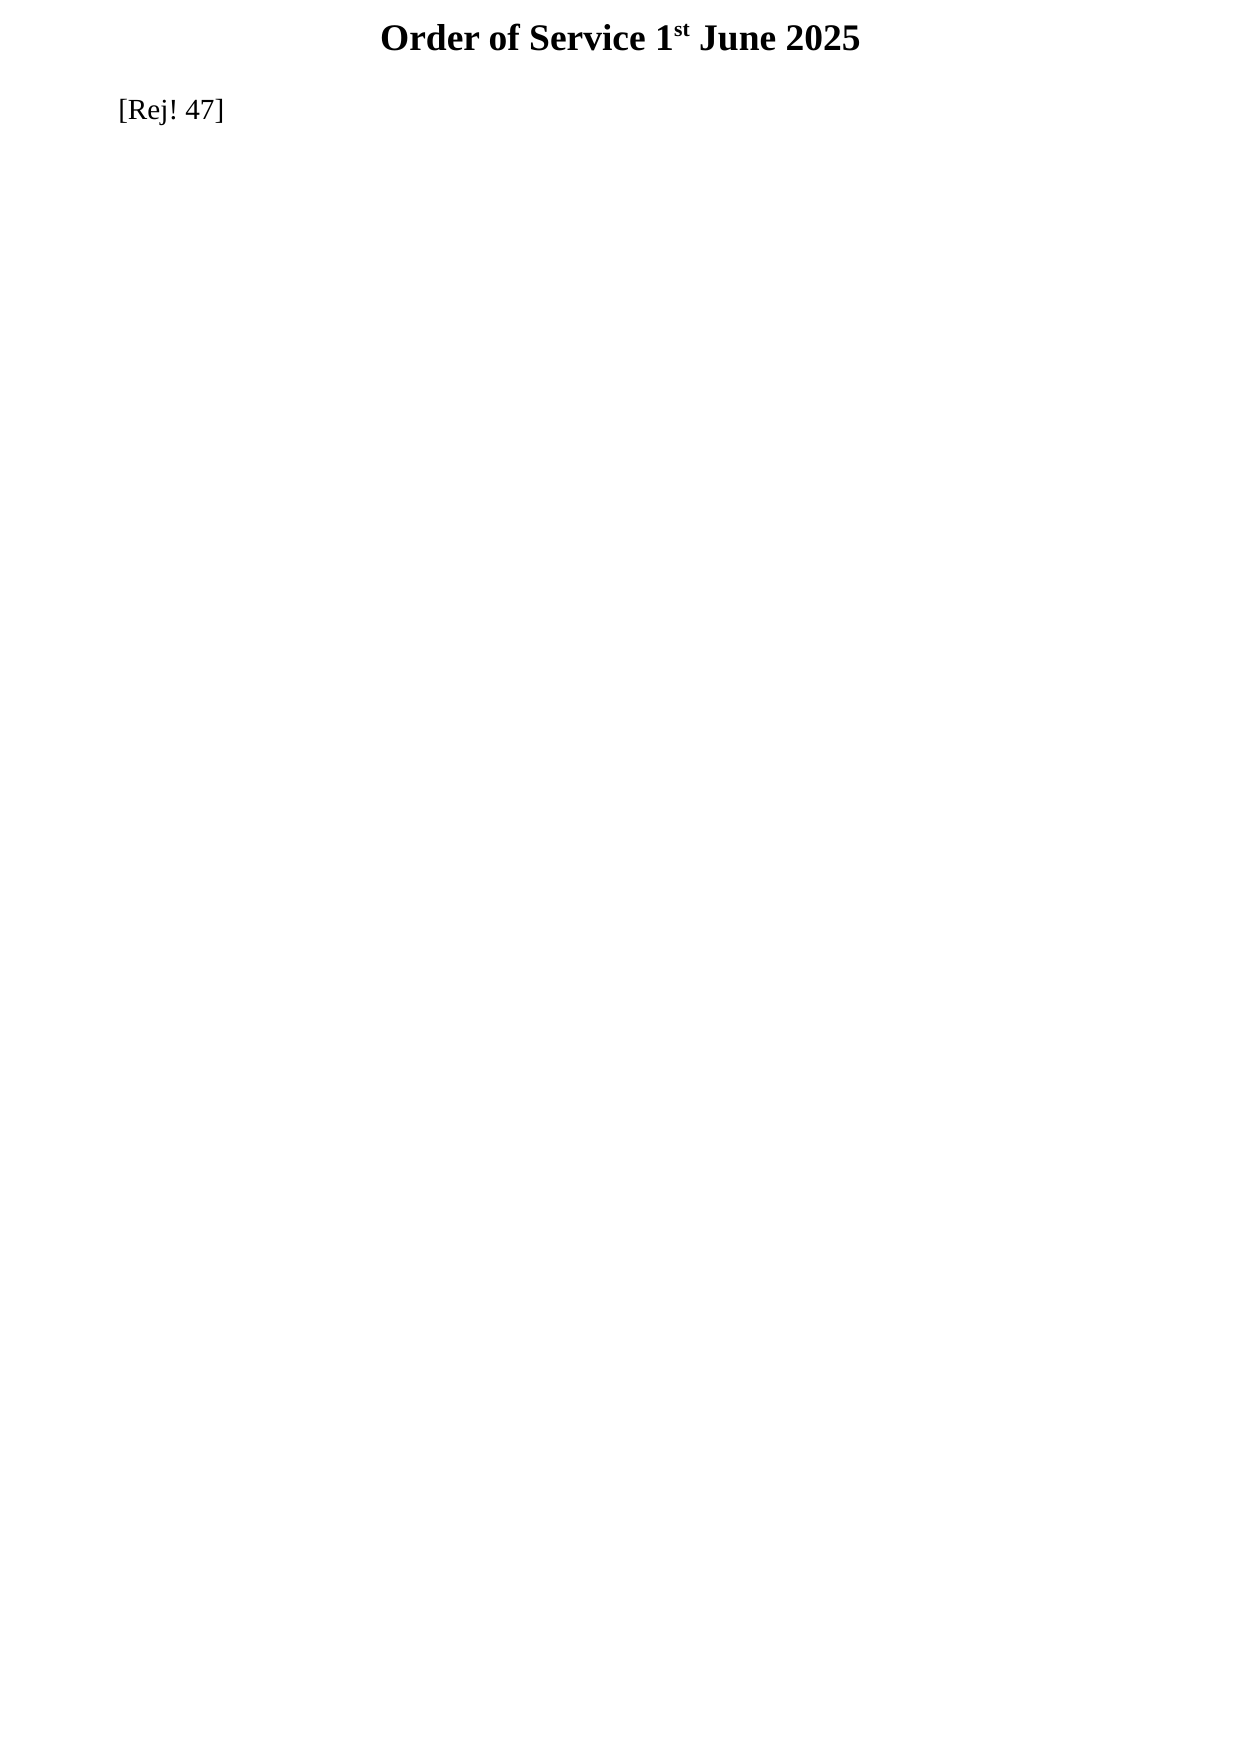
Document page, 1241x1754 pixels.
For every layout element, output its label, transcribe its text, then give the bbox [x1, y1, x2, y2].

text [Rej! 47] [118, 92, 1122, 126]
